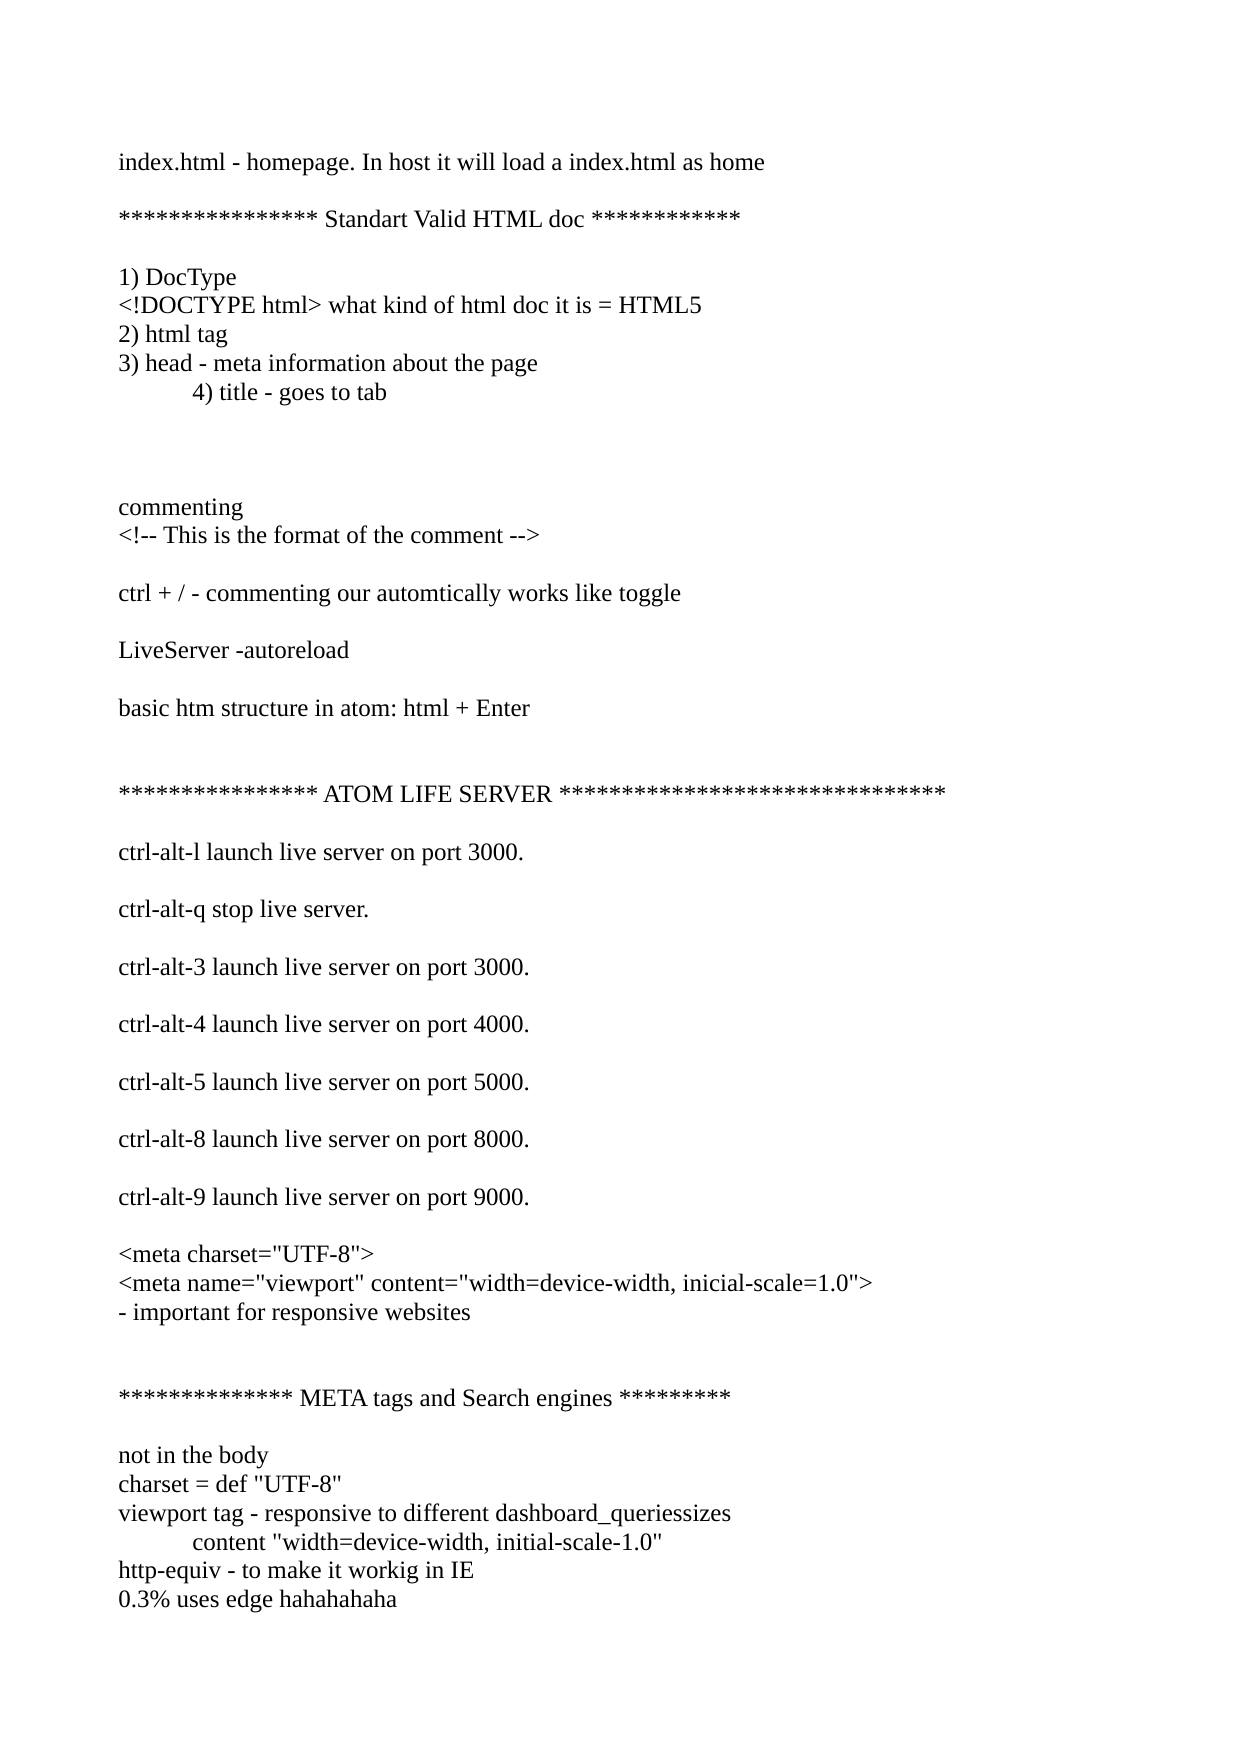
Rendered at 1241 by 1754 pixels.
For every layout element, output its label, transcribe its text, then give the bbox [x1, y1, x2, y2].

text commenting [118, 492, 1122, 521]
text ctrl-alt-l launch live server on port 3000. [118, 837, 1122, 866]
text content "width=device-width, initial-scale-1.0" [118, 1527, 1122, 1556]
text ************** META tags and Search engines ********* [118, 1383, 1122, 1412]
text **************** Standart Valid HTML doc ************ [118, 204, 1122, 233]
text ctrl-alt-4 launch live server on port 4000. [118, 1009, 1122, 1038]
text <!-- This is the format of the comment --> [118, 521, 1122, 549]
text **************** ATOM LIFE SERVER ******************************* [118, 779, 1122, 808]
text 0.3% uses edge hahahahaha [118, 1584, 1122, 1613]
text LiveServer -autoreload [118, 636, 1122, 664]
text charset = def "UTF-8" [118, 1469, 1122, 1498]
text 1) DocType [118, 262, 1122, 291]
text 3) head - meta information about the page [118, 348, 1122, 377]
text - important for responsive websites [118, 1297, 1122, 1326]
text ctrl-alt-5 launch live server on port 5000. [118, 1067, 1122, 1096]
text viewport tag - responsive to different dashboard_queriessizes [118, 1498, 1122, 1527]
text index.html - homepage. In host it will load a index.html as home [118, 147, 1122, 176]
text ctrl-alt-9 launch live server on port 9000. [118, 1182, 1122, 1211]
text 4) title - goes to tab [118, 377, 1122, 406]
text ctrl-alt-q stop live server. [118, 894, 1122, 923]
text ctrl-alt-3 launch live server on port 3000. [118, 952, 1122, 981]
text ctrl-alt-8 launch live server on port 8000. [118, 1124, 1122, 1153]
text <meta charset="UTF-8"> [118, 1239, 1122, 1268]
text http-equiv - to make it workig in IE [118, 1556, 1122, 1584]
text ctrl + / - commenting our automtically works like toggle [118, 578, 1122, 607]
text not in the body [118, 1441, 1122, 1469]
text <meta name="viewport" content="width=device-width, inicial-scale=1.0"> [118, 1268, 1122, 1297]
text basic htm structure in atom: html + Enter [118, 693, 1122, 722]
text <!DOCTYPE html> what kind of html doc it is = HTML5 [118, 291, 1122, 319]
text 2) html tag [118, 319, 1122, 348]
